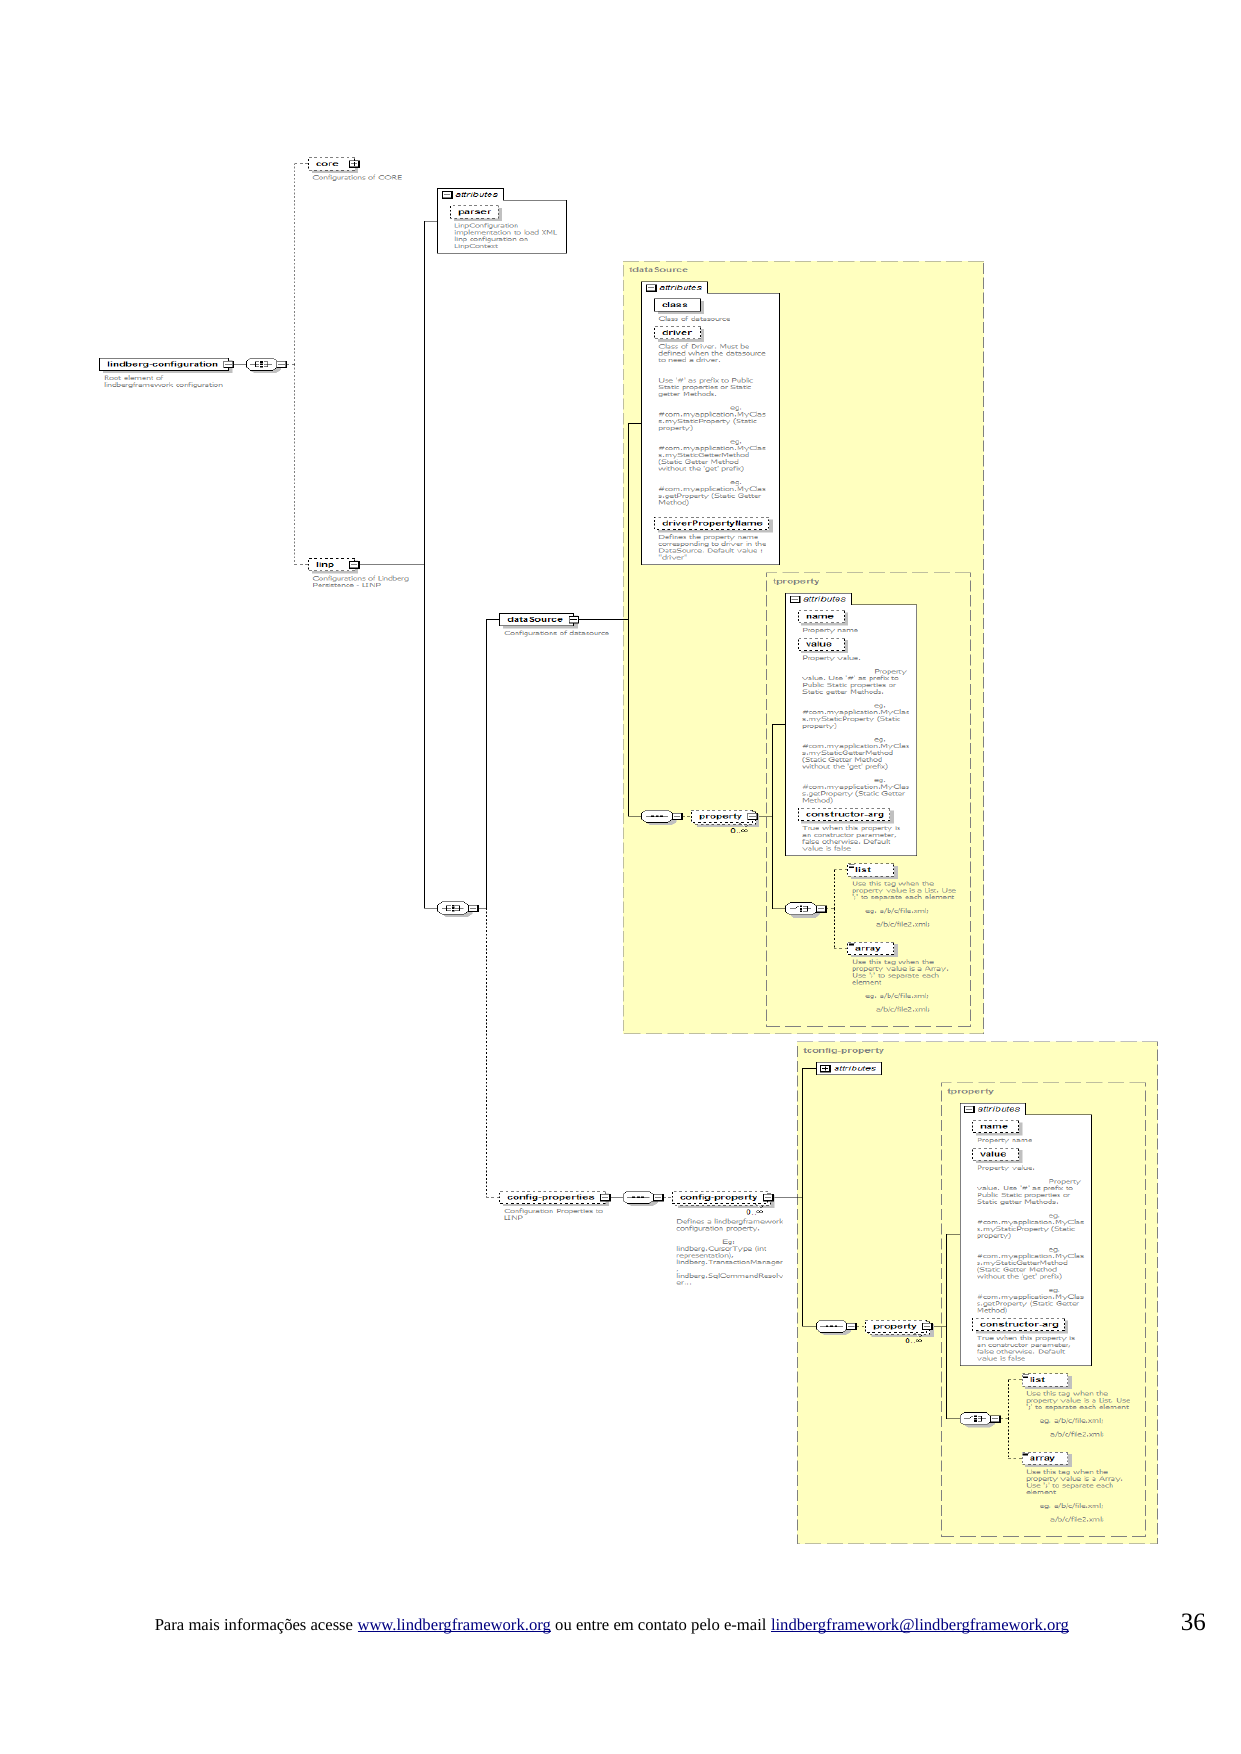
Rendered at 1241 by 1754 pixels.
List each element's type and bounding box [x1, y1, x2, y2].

picture [90, 155, 1165, 1547]
